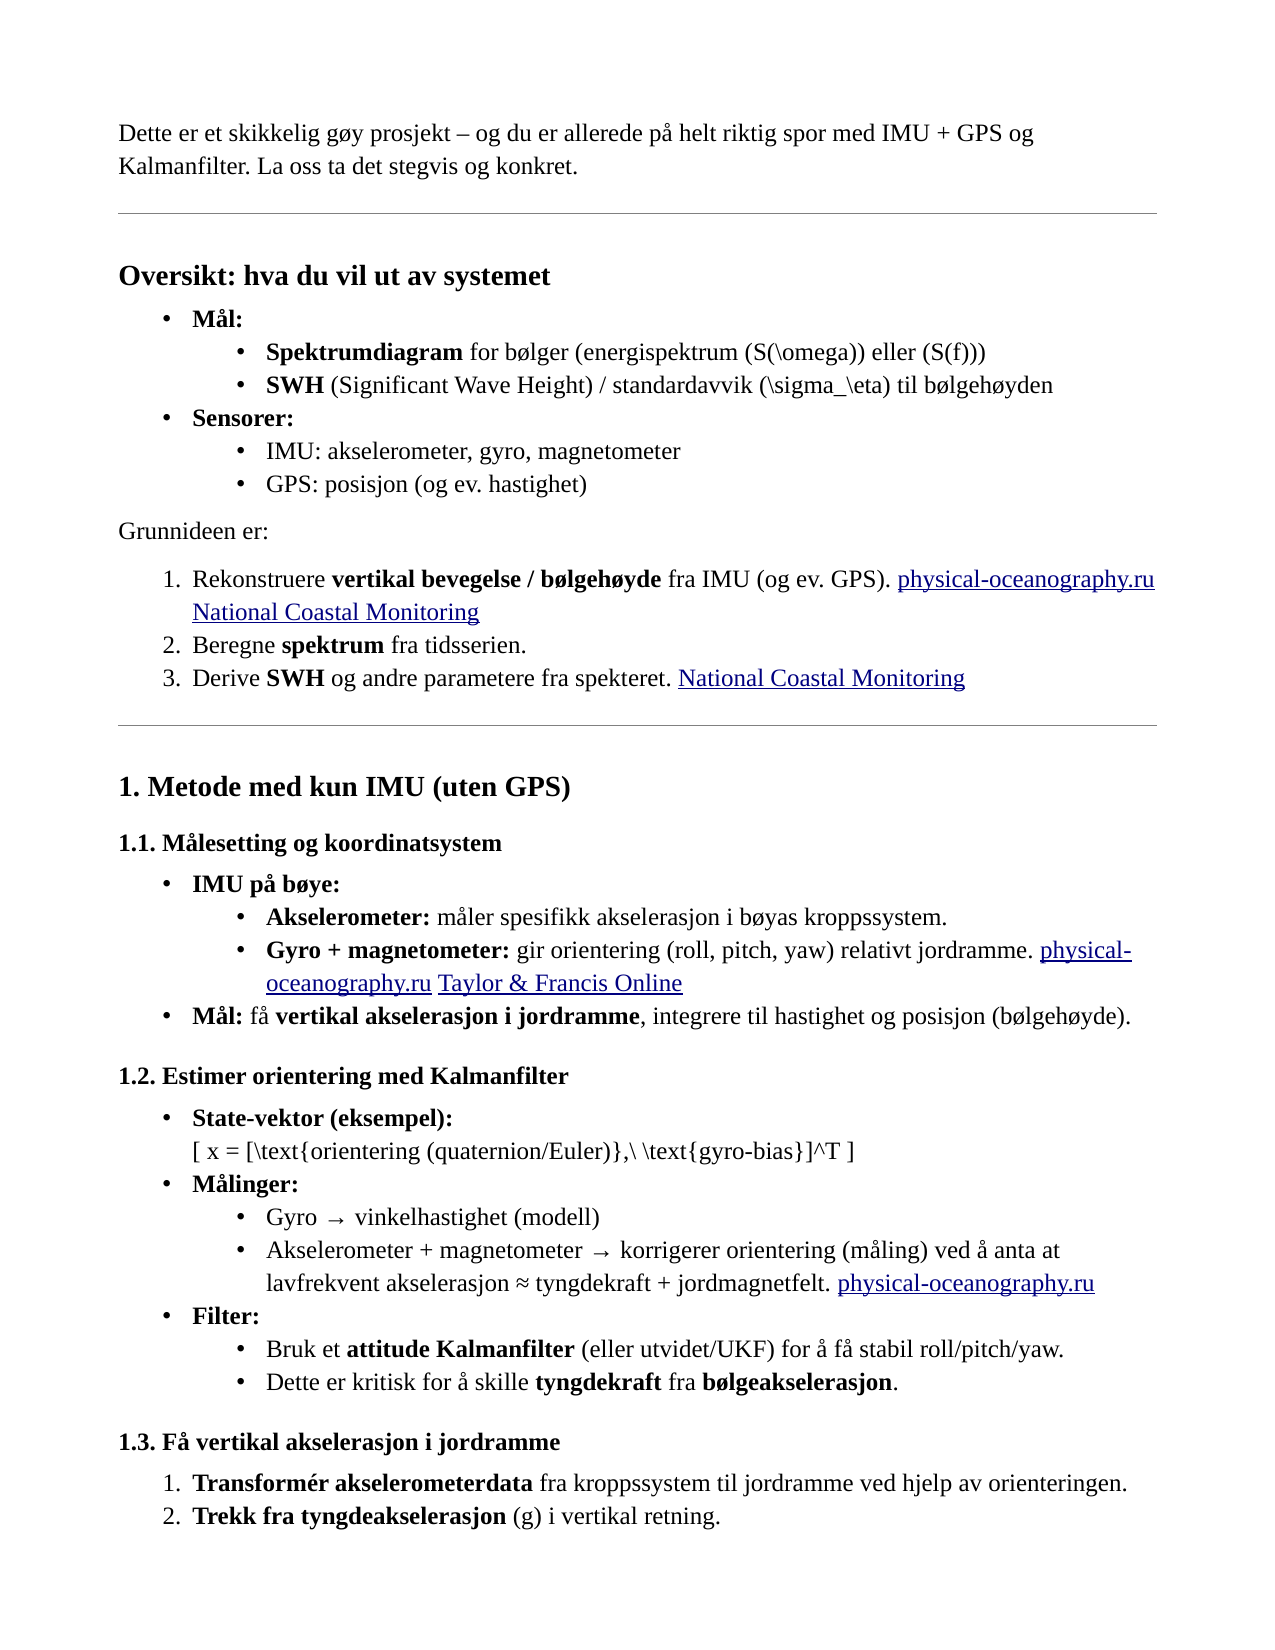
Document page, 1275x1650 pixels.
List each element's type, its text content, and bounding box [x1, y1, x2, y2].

list State-vektor (eksempel): [ x = [\text{orientering (quaternion/Euler)},\ \text{gyro-bias}]^T ] [162, 1103, 1157, 1164]
list Gyro + magnetometer: gir orientering (roll, pitch, yaw) relativt jordramme. physical-oceanography.ru Taylor & Francis Online [236, 935, 1157, 997]
subtitle 1.1. Målesetting og koordinatsystem [118, 828, 1157, 857]
list Spektrumdiagram for bølger (energispektrum (S(\omega)) eller (S(f))) [236, 337, 1157, 365]
list SWH (Significant Wave Height) / standardavvik (\sigma_\eta) til bølgehøyden [236, 370, 1157, 398]
list Målinger: [162, 1169, 1157, 1197]
list Akselerometer: måler spesifikk akselerasjon i bøyas kroppssystem. [236, 902, 1157, 931]
list Beregne spektrum fra tidsserien. [162, 630, 1157, 659]
list Derive SWH og andre parametere fra spekteret. National Coastal Monitoring [162, 663, 1157, 692]
list Mål: [162, 304, 1157, 332]
subtitle 1.3. Få vertikal akselerasjon i jordramme [118, 1427, 1157, 1456]
list Transformér akselerometerdata fra kroppssystem til jordramme ved hjelp av orienteringen. [162, 1468, 1157, 1497]
list Trekk fra tyngdeakselerasjon (g) i vertikal retning. [162, 1501, 1157, 1530]
list Filter: [162, 1301, 1157, 1329]
list Akselerometer + magnetometer → korrigerer orientering (måling) ved å anta at lavfrekvent akselerasjon ≈ tyngdekraft + jordmagnetfelt. physical-oceanography.ru [236, 1235, 1157, 1297]
subtitle 1. Metode med kun IMU (uten GPS) [118, 769, 1157, 803]
text Grunnideen er: [118, 516, 1157, 545]
list Mål: få vertikal akselerasjon i jordramme, integrere til hastighet og posisjon (bølgehøyde). [162, 1001, 1157, 1030]
list Dette er kritisk for å skille tyngdekraft fra bølgeakselerasjon. [236, 1367, 1157, 1396]
list Rekonstruere vertikal bevegelse / bølgehøyde fra IMU (og ev. GPS). physical-oceanography.ru National Coastal Monitoring [162, 564, 1157, 626]
list Sensorer: [162, 403, 1157, 431]
text Dette er et skikkelig gøy prosjekt – og du er allerede på helt riktig spor med IMU + GPS og Kalmanfilter. La oss ta det stegvis og konkret. [118, 118, 1157, 180]
list Gyro → vinkelhastighet (modell) [236, 1202, 1157, 1231]
list Bruk et attitude Kalmanfilter (eller utvidet/UKF) for å få stabil roll/pitch/yaw. [236, 1334, 1157, 1363]
subtitle 1.2. Estimer orientering med Kalmanfilter [118, 1061, 1157, 1090]
subtitle Oversikt: hva du vil ut av systemet [118, 258, 1157, 291]
list IMU: akselerometer, gyro, magnetometer [236, 436, 1157, 464]
list GPS: posisjon (og ev. hastighet) [236, 469, 1157, 497]
list IMU på bøye: [162, 869, 1157, 898]
